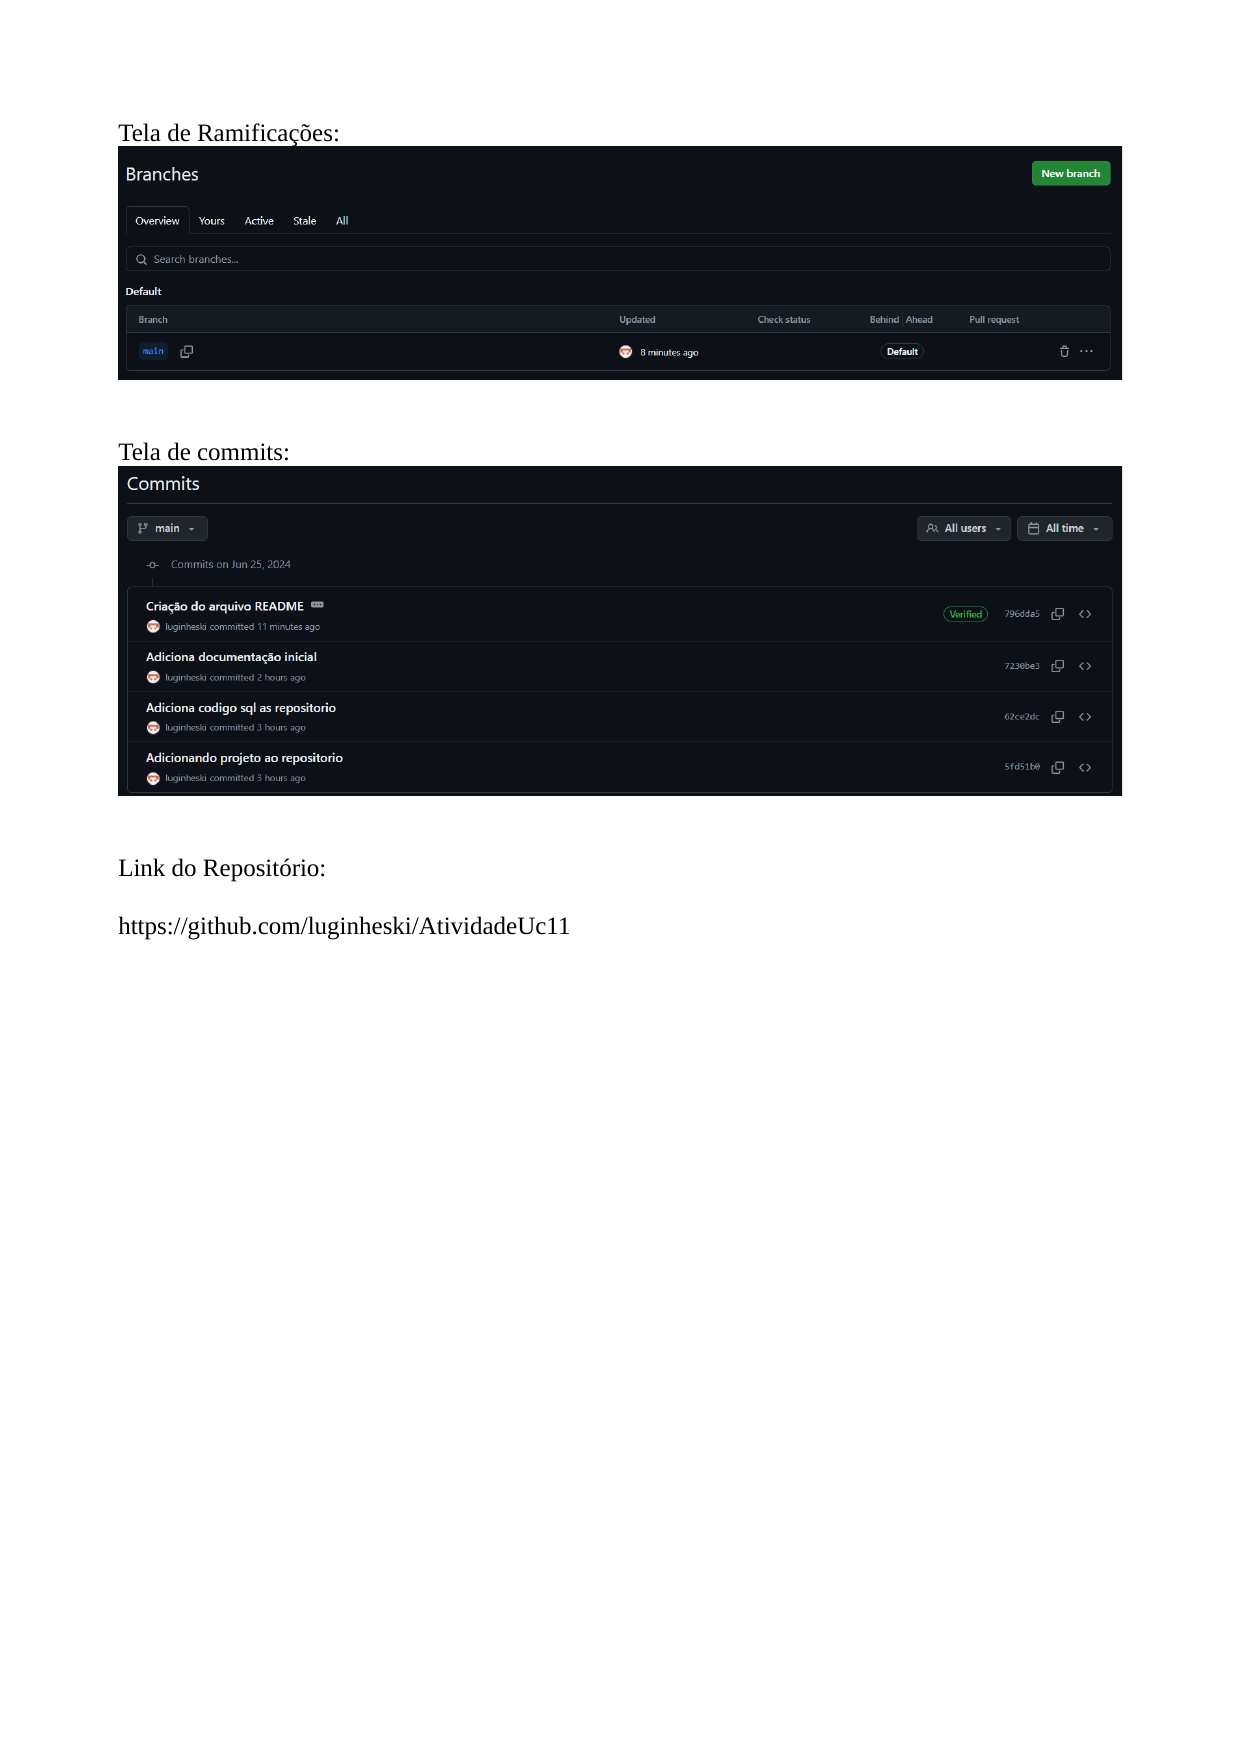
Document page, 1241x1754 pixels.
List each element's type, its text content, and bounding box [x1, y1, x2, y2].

text Link do Repositório: [118, 853, 1122, 882]
picture [118, 146, 1123, 380]
text Tela de Ramificações: [118, 118, 1122, 146]
text https://github.com/luginheski/AtividadeUc11 [118, 911, 1122, 940]
picture [118, 466, 1123, 796]
text Tela de commits: [118, 437, 1122, 466]
